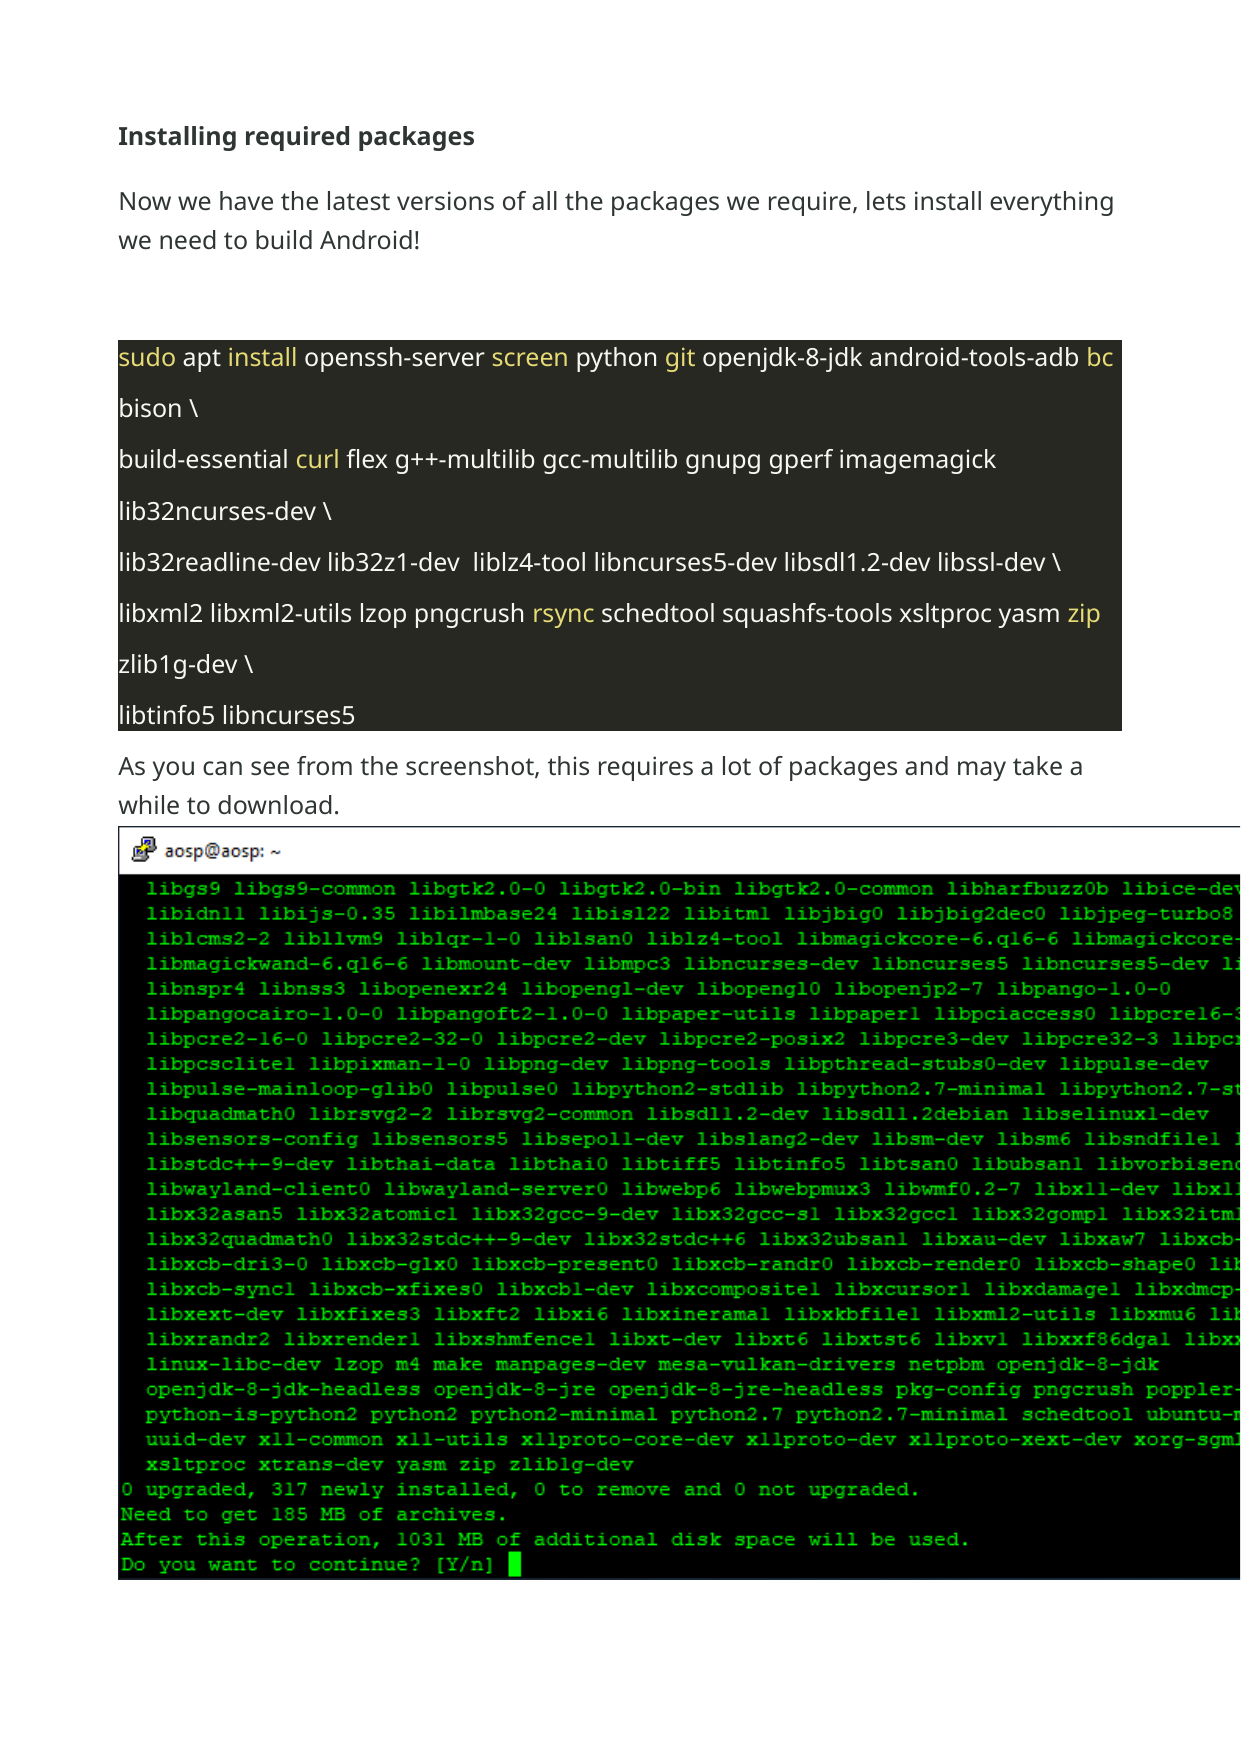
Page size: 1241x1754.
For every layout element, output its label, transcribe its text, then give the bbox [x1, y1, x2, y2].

text lib32readline-dev lib32z1-dev liblz4-tool libncurses5-dev libsdl1.2-dev libssl-dev \ [118, 544, 1122, 578]
picture [118, 826, 1241, 1580]
text sudo apt install openssh-server screen python git openjdk-8-jdk android-tools-adb bc bison \ [118, 340, 1122, 425]
text As you can see from the screenshot, this requires a lot of packages and may take a while to download. [118, 748, 1122, 822]
subtitle Installing required packages [118, 118, 1122, 152]
text libtinfo5 libncurses5 [118, 697, 1122, 731]
text Now we have the latest versions of all the packages we require, lets install everything we need to build Android! [118, 183, 1122, 257]
text libxml2 libxml2-utils lzop pngcrush rsync schedtool squashfs-tools xsltproc yasm zip zlib1g-dev \ [118, 595, 1122, 680]
text build-essential curl flex g++-multilib gcc-multilib gnupg gperf imagemagick lib32ncurses-dev \ [118, 442, 1122, 527]
